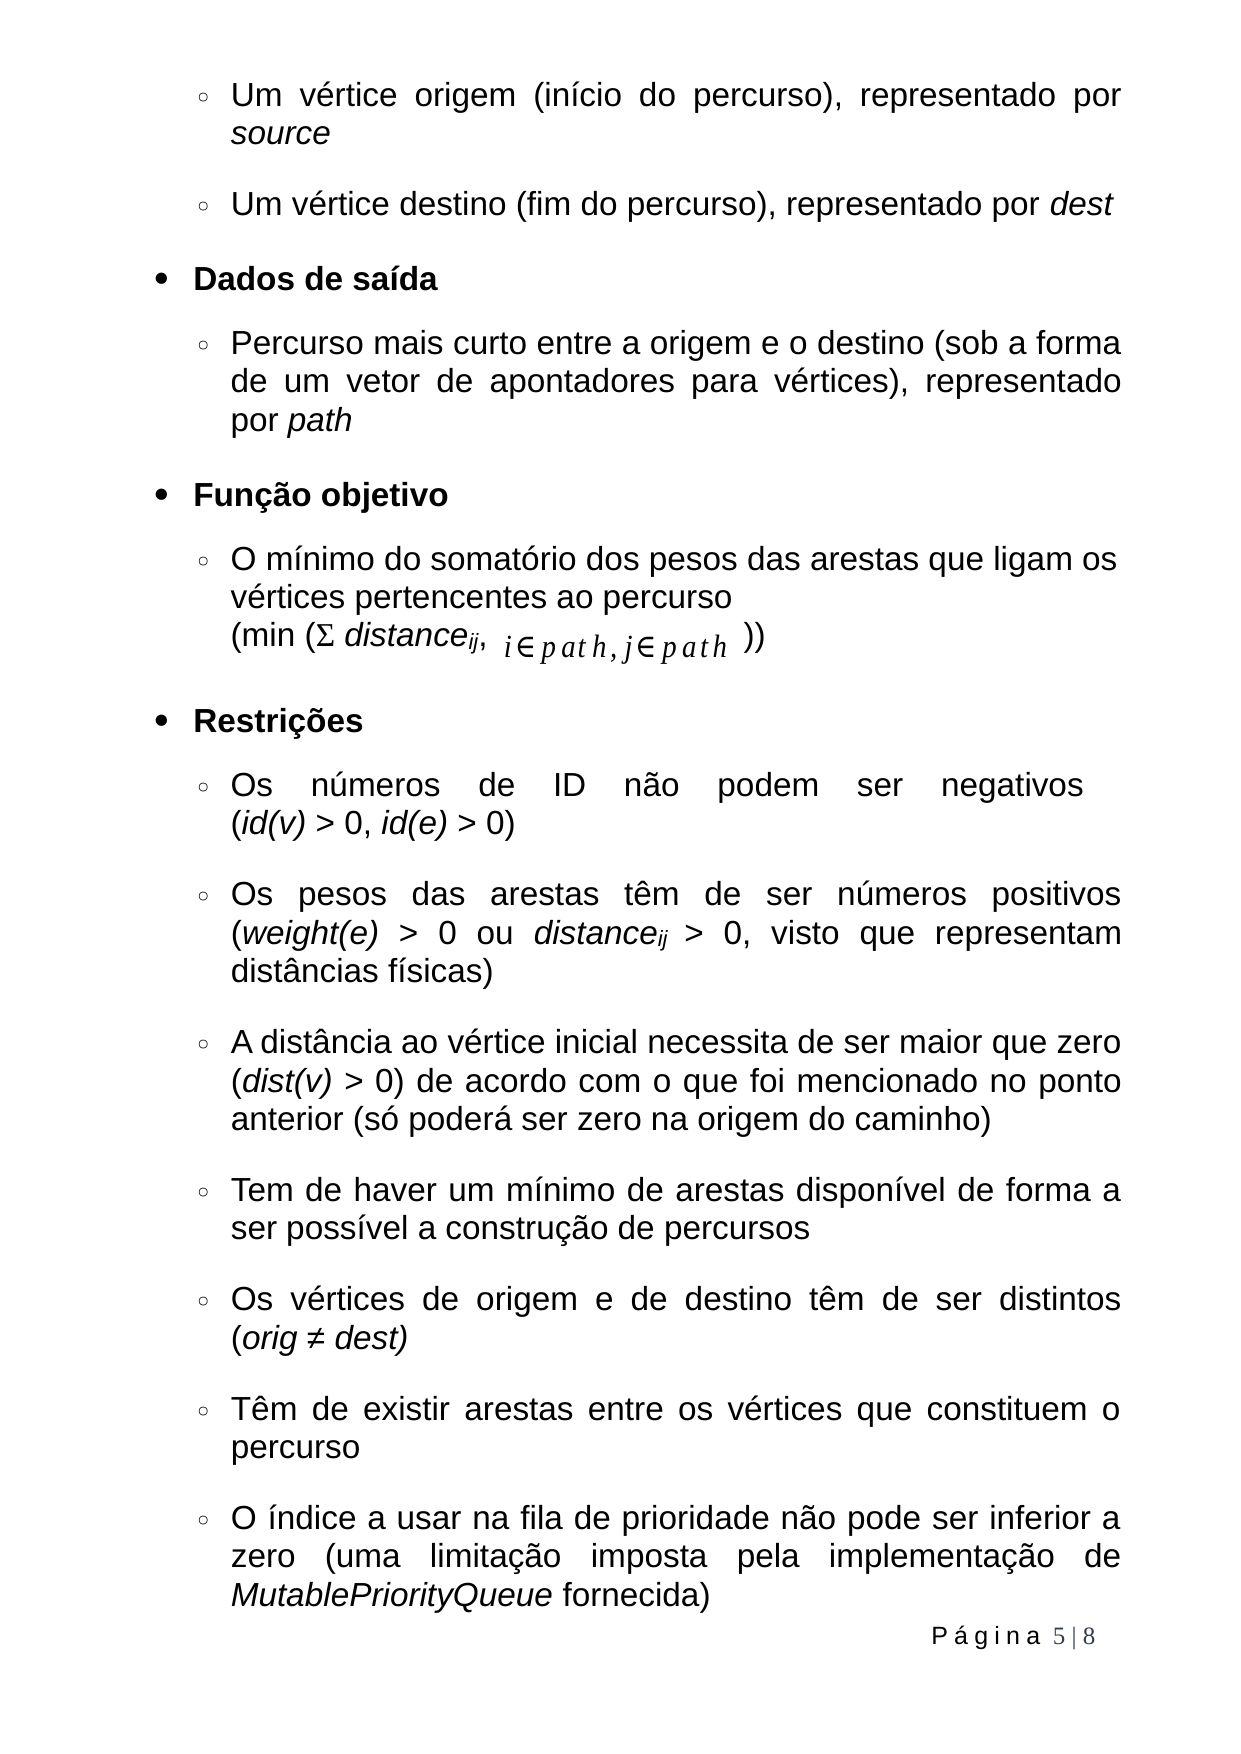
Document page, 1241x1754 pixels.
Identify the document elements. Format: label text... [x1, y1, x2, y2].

list Os números de ID não podem ser negativos (id(v) > 0, id(e) > 0) [193, 765, 1122, 842]
list Os vértices de origem e de destino têm de ser distintos (orig ≠ dest) [193, 1279, 1122, 1356]
list Os pesos das arestas têm de ser números positivos (weight(e) > 0 ou distanceij > 0, visto que representam distâncias físicas) [193, 874, 1122, 990]
list Um vértice origem (início do percurso), representado por source [193, 75, 1122, 152]
list Têm de existir arestas entre os vértices que constituem o percurso [193, 1389, 1122, 1466]
list Tem de haver um mínimo de arestas disponível de forma a ser possível a construção de percursos [193, 1170, 1122, 1247]
list Percurso mais curto entre a origem e o destino (sob a forma de um vetor de apontadores para vértices), representado por path [193, 323, 1122, 438]
list Um vértice destino (fim do percurso), representado por dest [193, 184, 1122, 223]
subtitle Restrições [156, 701, 1122, 740]
list A distância ao vértice inicial necessita de ser maior que zero (dist(v) > 0) de acordo com o que foi mencionado no ponto anterior (só poderá ser zero na origem do caminho) [193, 1022, 1122, 1137]
list O mínimo do somatório dos pesos das arestas que ligam os vértices pertencentes ao percurso (min (Σ distanceij, )) [193, 538, 1122, 665]
subtitle Dados de saída [156, 259, 1122, 298]
subtitle Função objetivo [156, 475, 1122, 513]
list O índice a usar na fila de prioridade não pode ser inferior a zero (uma limitação imposta pela implementação de MutablePriorityQueue fornecida) [193, 1498, 1122, 1613]
